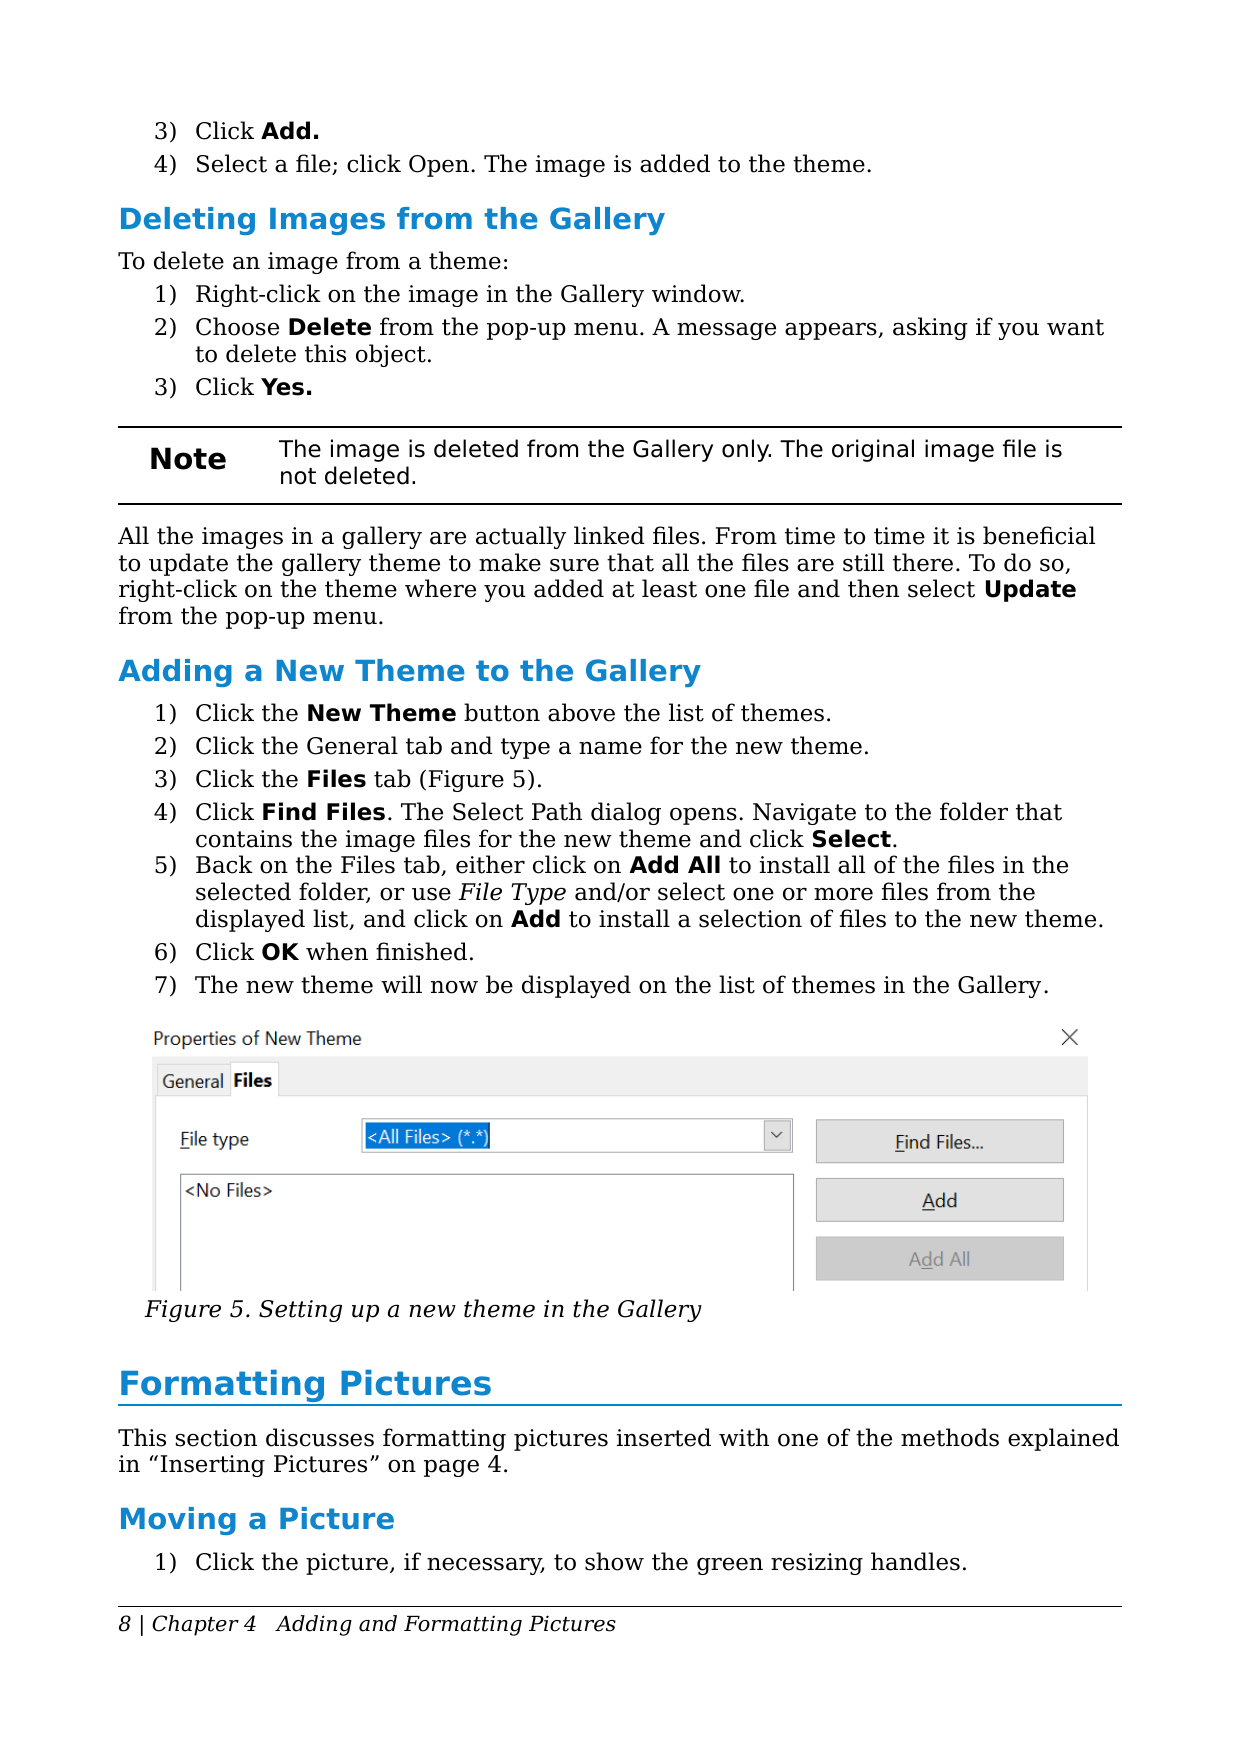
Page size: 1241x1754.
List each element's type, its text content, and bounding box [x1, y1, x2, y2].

picture [152, 1023, 1088, 1291]
text All the images in a gallery are actually linked files. From time to time it is beneficial to update the gallery theme to make sure that all the files are still there. To do so, right-click on the theme where you added at least one file and then select Update from the pop-up menu. [118, 523, 1122, 630]
list Back on the Files tab, either click on Add All to install all of the files in the selected folder, or use File Type and/or select one or more files from the displayed list, and click on Add to install a selection of files to the new theme. [177, 853, 1122, 933]
list Click the picture, if necessary, to show the green resizing handles. [177, 1549, 1122, 1575]
table_header The image is deleted from the Gallery only. The original image file is not deleted. [258, 428, 1122, 503]
list Click Add. [177, 118, 1122, 145]
text This section discusses formatting pictures inserted with one of the methods explained in “Inserting Pictures” on page 4. [118, 1425, 1122, 1478]
subtitle Formatting Pictures [118, 1365, 1122, 1404]
list Right-click on the image in the Gallery window. [177, 281, 1122, 308]
subtitle Moving a Picture [118, 1502, 1122, 1536]
list Choose Delete from the pop-up menu. A message appears, asking if you want to delete this object. [177, 314, 1122, 368]
text Figure 5. Setting up a new theme in the Gallery [145, 1297, 1088, 1323]
subtitle Adding a New Theme to the Gallery [118, 654, 1122, 688]
list Click Find Files. The Select Path dialog opens. Navigate to the folder that contains the image files for the new theme and click Select. [177, 799, 1122, 853]
list Click Yes. [177, 374, 1122, 401]
list Click the New Theme button above the list of themes. [177, 701, 1122, 727]
list To delete an image from a theme: [118, 248, 1122, 275]
table_header Note [118, 428, 257, 503]
list Click the Files tab (Figure 5). [177, 766, 1122, 793]
list Click OK when finished. [177, 939, 1122, 966]
list Select a file; click Open. The image is added to the theme. [177, 151, 1122, 178]
list The new theme will now be displayed on the list of themes in the Gallery. [177, 972, 1122, 998]
subtitle Deleting Images from the Gallery [118, 202, 1122, 236]
list Click the General tab and type a name for the new theme. [177, 733, 1122, 760]
